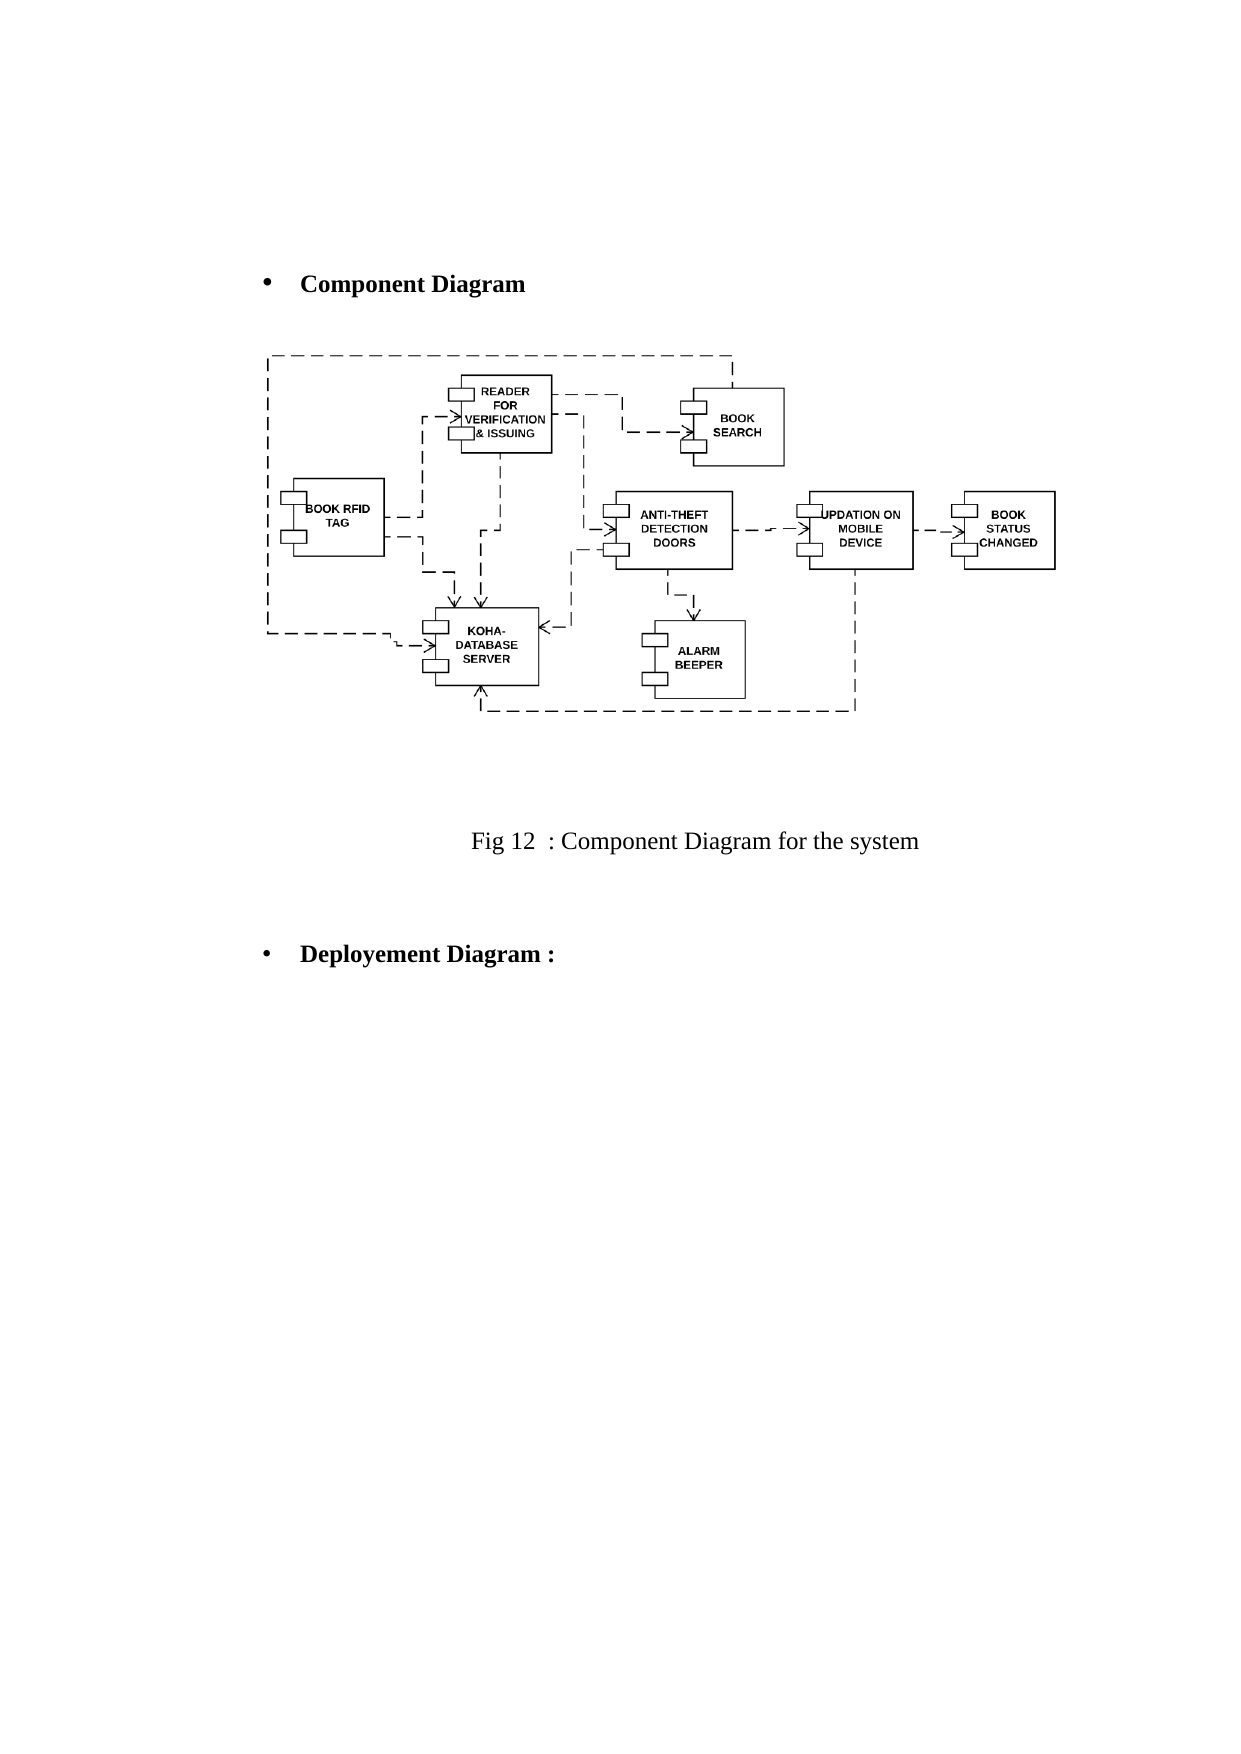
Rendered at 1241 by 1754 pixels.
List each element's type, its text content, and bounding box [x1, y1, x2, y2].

picture [252, 335, 1080, 737]
list Deployement Diagram : [262, 939, 1090, 968]
list Fig 12 : Component Diagram for the system [262, 826, 1090, 854]
list Component Diagram [262, 269, 1090, 298]
